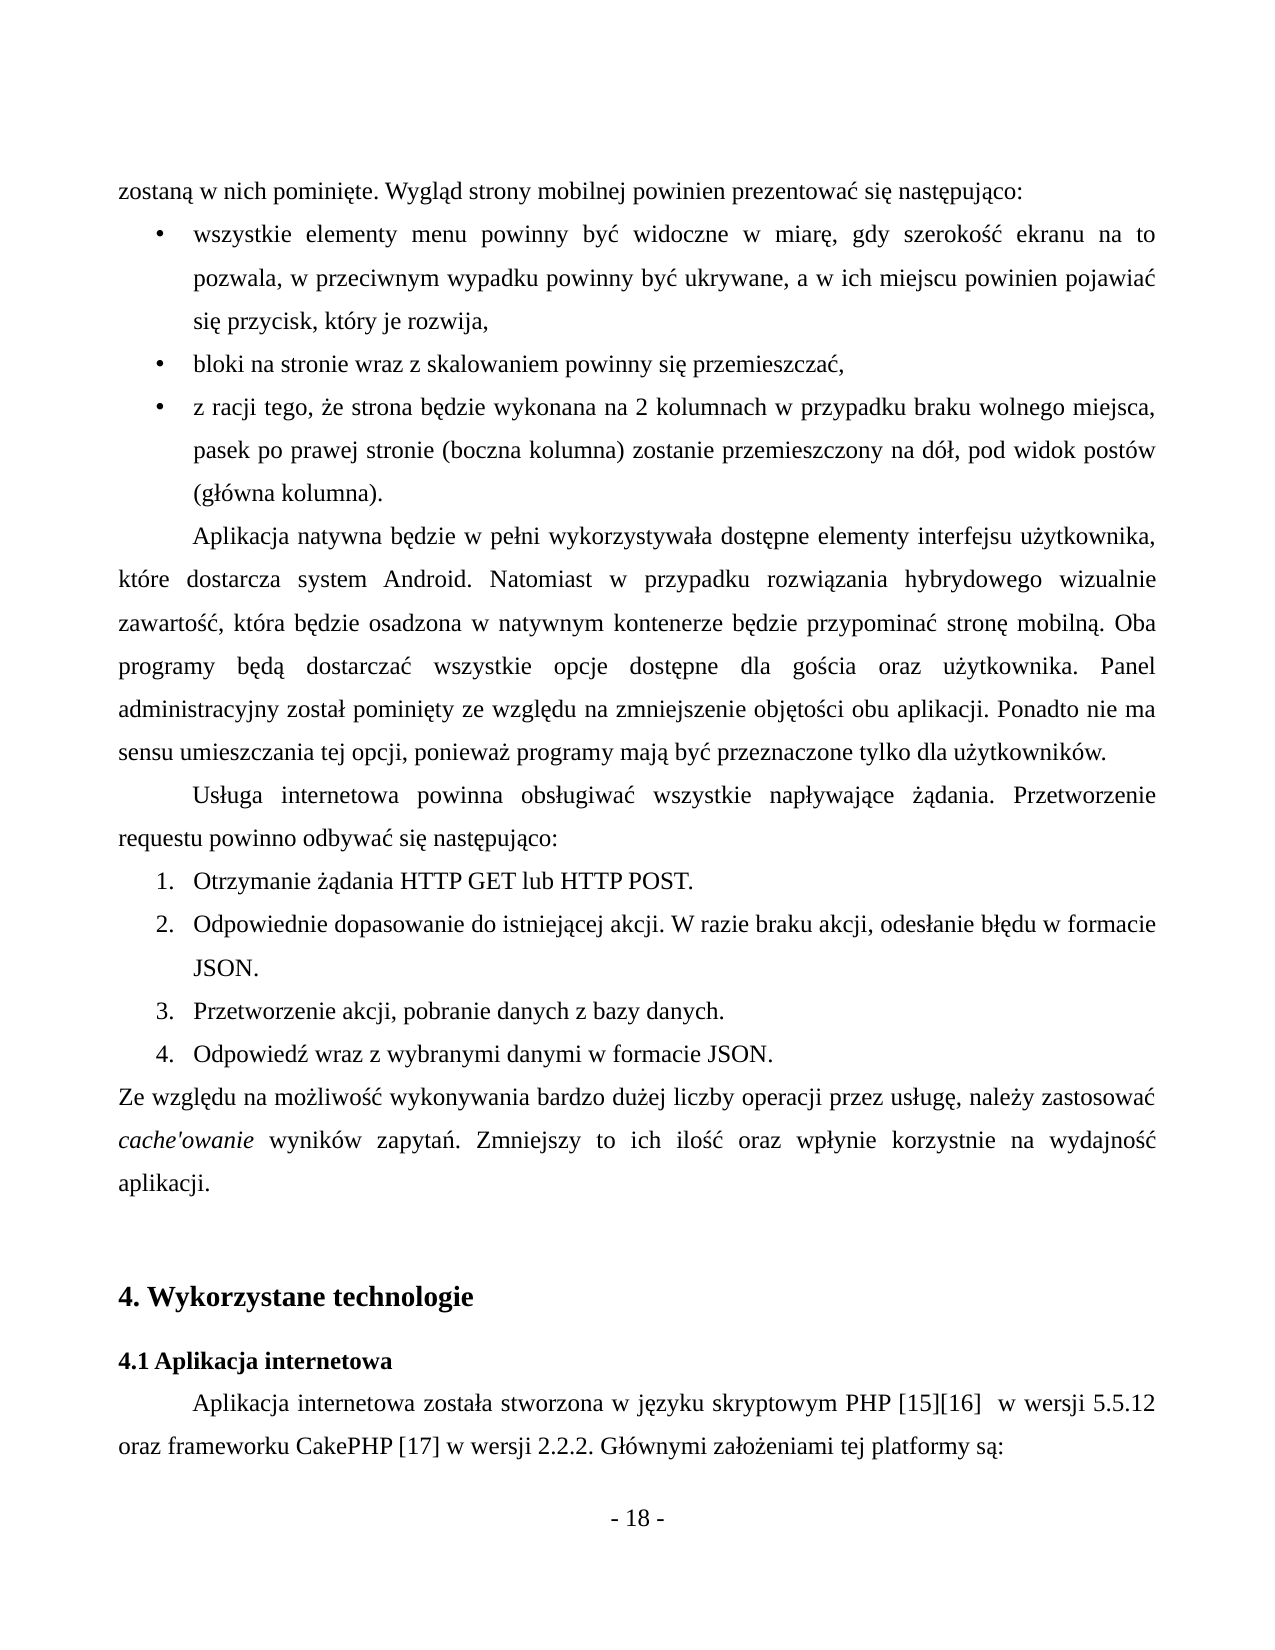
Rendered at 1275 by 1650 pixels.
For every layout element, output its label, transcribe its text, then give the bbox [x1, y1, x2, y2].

text Usługa internetowa powinna obsługiwać wszystkie napływające żądania. Przetworzenie requestu powinno odbywać się następująco: [118, 780, 1157, 852]
list z racji tego, że strona będzie wykonana na 2 kolumnach w przypadku braku wolnego miejsca, pasek po prawej stronie (boczna kolumna) zostanie przemieszczony na dół, pod widok postów (główna kolumna). [156, 392, 1157, 507]
text zostaną w nich pominięte. Wygląd strony mobilnej powinien prezentować się następująco: [118, 176, 1157, 205]
list bloki na stronie wraz z skalowaniem powinny się przemieszczać, [156, 349, 1157, 378]
list Przetworzenie akcji, pobranie danych z bazy danych. [156, 996, 1157, 1024]
list Odpowiedź wraz z wybranymi danymi w formacie JSON. [156, 1039, 1157, 1068]
list wszystkie elementy menu powinny być widoczne w miarę, gdy szerokość ekranu na to pozwala, w przeciwnym wypadku powinny być ukrywane, a w ich miejscu powinien pojawiać się przycisk, który je rozwija, [156, 219, 1157, 334]
subtitle 4.1 Aplikacja internetowa [118, 1346, 1157, 1375]
subtitle 4. Wykorzystane technologie [118, 1279, 1157, 1313]
text Aplikacja natywna będzie w pełni wykorzystywała dostępne elementy interfejsu użytkownika, które dostarcza system Android. Natomiast w przypadku rozwiązania hybrydowego wizualnie zawartość, która będzie osadzona w natywnym kontenerze będzie przypominać stronę mobilną. Oba programy będą dostarczać wszystkie opcje dostępne dla gościa oraz użytkownika. Panel administracyjny został pominięty ze względu na zmniejszenie objętości obu aplikacji. Ponadto nie ma sensu umieszczania tej opcji, ponieważ programy mają być przeznaczone tylko dla użytkowników. [118, 521, 1157, 766]
text Aplikacja internetowa została stworzona w języku skryptowym PHP [15][16] w wersji 5.5.12 oraz frameworku CakePHP [17] w wersji 2.2.2. Głównymi założeniami tej platformy są: [118, 1388, 1157, 1459]
list Odpowiednie dopasowanie do istniejącej akcji. W razie braku akcji, odesłanie błędu w formacie JSON. [156, 909, 1157, 981]
list Otrzymanie żądania HTTP GET lub HTTP POST. [156, 866, 1157, 895]
text Ze względu na możliwość wykonywania bardzo dużej liczby operacji przez usługę, należy zastosować cache'owanie wyników zapytań. Zmniejszy to ich ilość oraz wpłynie korzystnie na wydajność aplikacji. [118, 1082, 1157, 1197]
